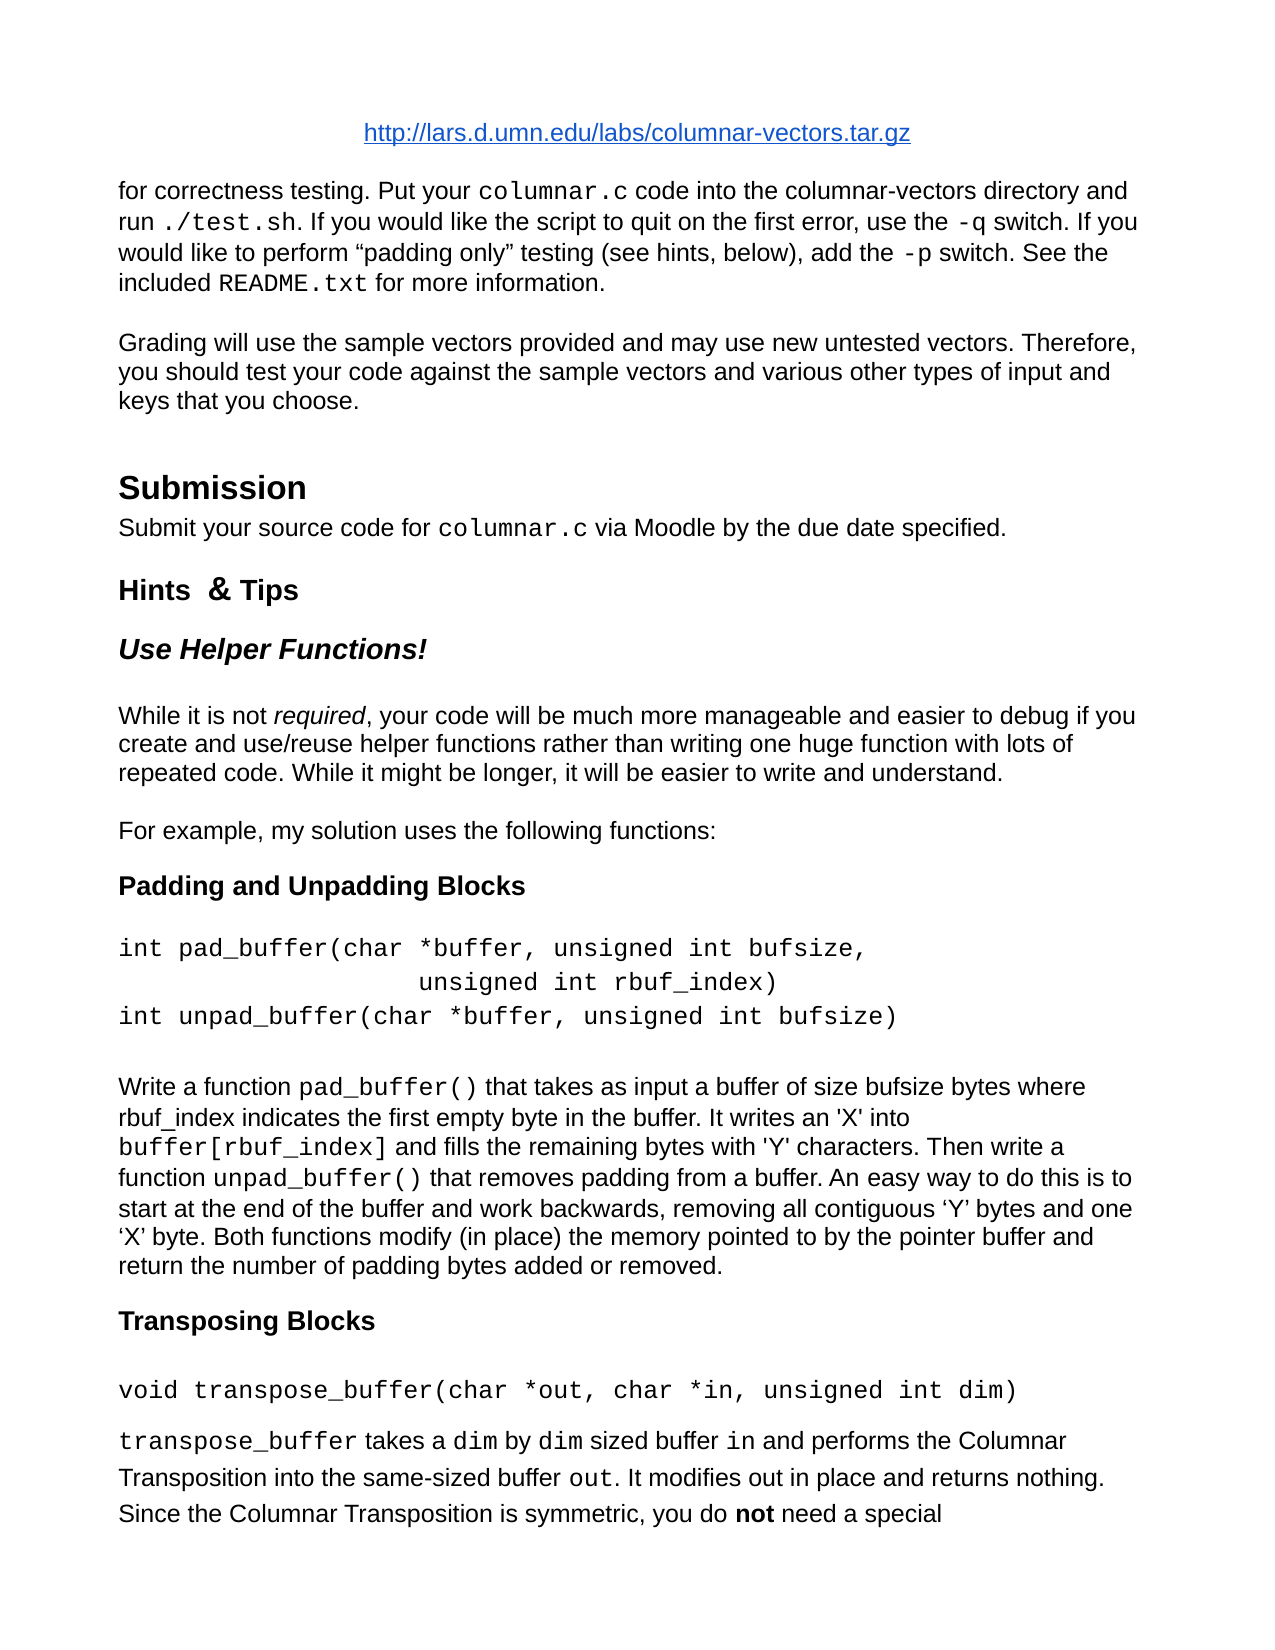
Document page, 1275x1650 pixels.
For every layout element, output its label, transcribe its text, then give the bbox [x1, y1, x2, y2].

subtitle Padding and Unpadding Blocks [118, 869, 1157, 901]
text Submit your source code for columnar.c via Moodle by the due date specified. [118, 513, 1157, 544]
text http://lars.d.umn.edu/labs/columnar-vectors.tar.gz [118, 118, 1157, 147]
text for correctness testing. Put your columnar.c code into the columnar-vectors directory and run ./test.sh. If you would like the script to quit on the first error, use the -q switch. If you would like to perform “padding only” testing (see hints, below), add the -p switch. See the included README.txt for more information. [118, 176, 1157, 299]
subtitle Transposing Blocks [118, 1305, 1157, 1336]
text void transpose_buffer(char *out, char *in, unsigned int dim) [118, 1377, 1157, 1406]
subtitle Use Helper Functions! [118, 632, 1157, 666]
text int pad_buffer(char *buffer, unsigned int bufsize, unsigned int rbuf_index) [118, 936, 1157, 998]
subtitle Submission [118, 468, 1157, 507]
text Grading will use the sample vectors provided and may use new untested vectors. Therefore, you should test your code against the sample vectors and various other types of input and keys that you choose. [118, 328, 1157, 414]
subtitle Hints & Tips [118, 569, 1157, 607]
text While it is not required, your code will be much more manageable and easier to debug if you create and use/reuse helper functions rather than writing one huge function with lots of repeated code. While it might be longer, it will be easier to write and understand. [118, 701, 1157, 787]
text For example, my solution uses the following functions: [118, 816, 1157, 844]
text int unpad_buffer(char *buffer, unsigned int bufsize) [118, 1004, 1157, 1032]
text Write a function pad_buffer() that takes as input a buffer of size bufsize bytes where rbuf_index indicates the first empty byte in the buffer. It writes an 'X' into buffer[rbuf_index] and fills the remaining bytes with 'Y' characters. Then write a function unpad_buffer() that removes padding from a buffer. An easy way to do this is to start at the end of the buffer and work backwards, removing all contiguous ‘Y’ bytes and one ‘X’ byte. Both functions modify (in place) the memory pointed to by the pointer buffer and return the number of padding bytes added or removed. [118, 1072, 1157, 1280]
text transpose_buffer takes a dim by dim sized buffer in and performs the Columnar Transposition into the same-sized buffer out. It modifies out in place and returns nothing. Since the Columnar Transposition is symmetric, you do not need a special [118, 1426, 1157, 1528]
